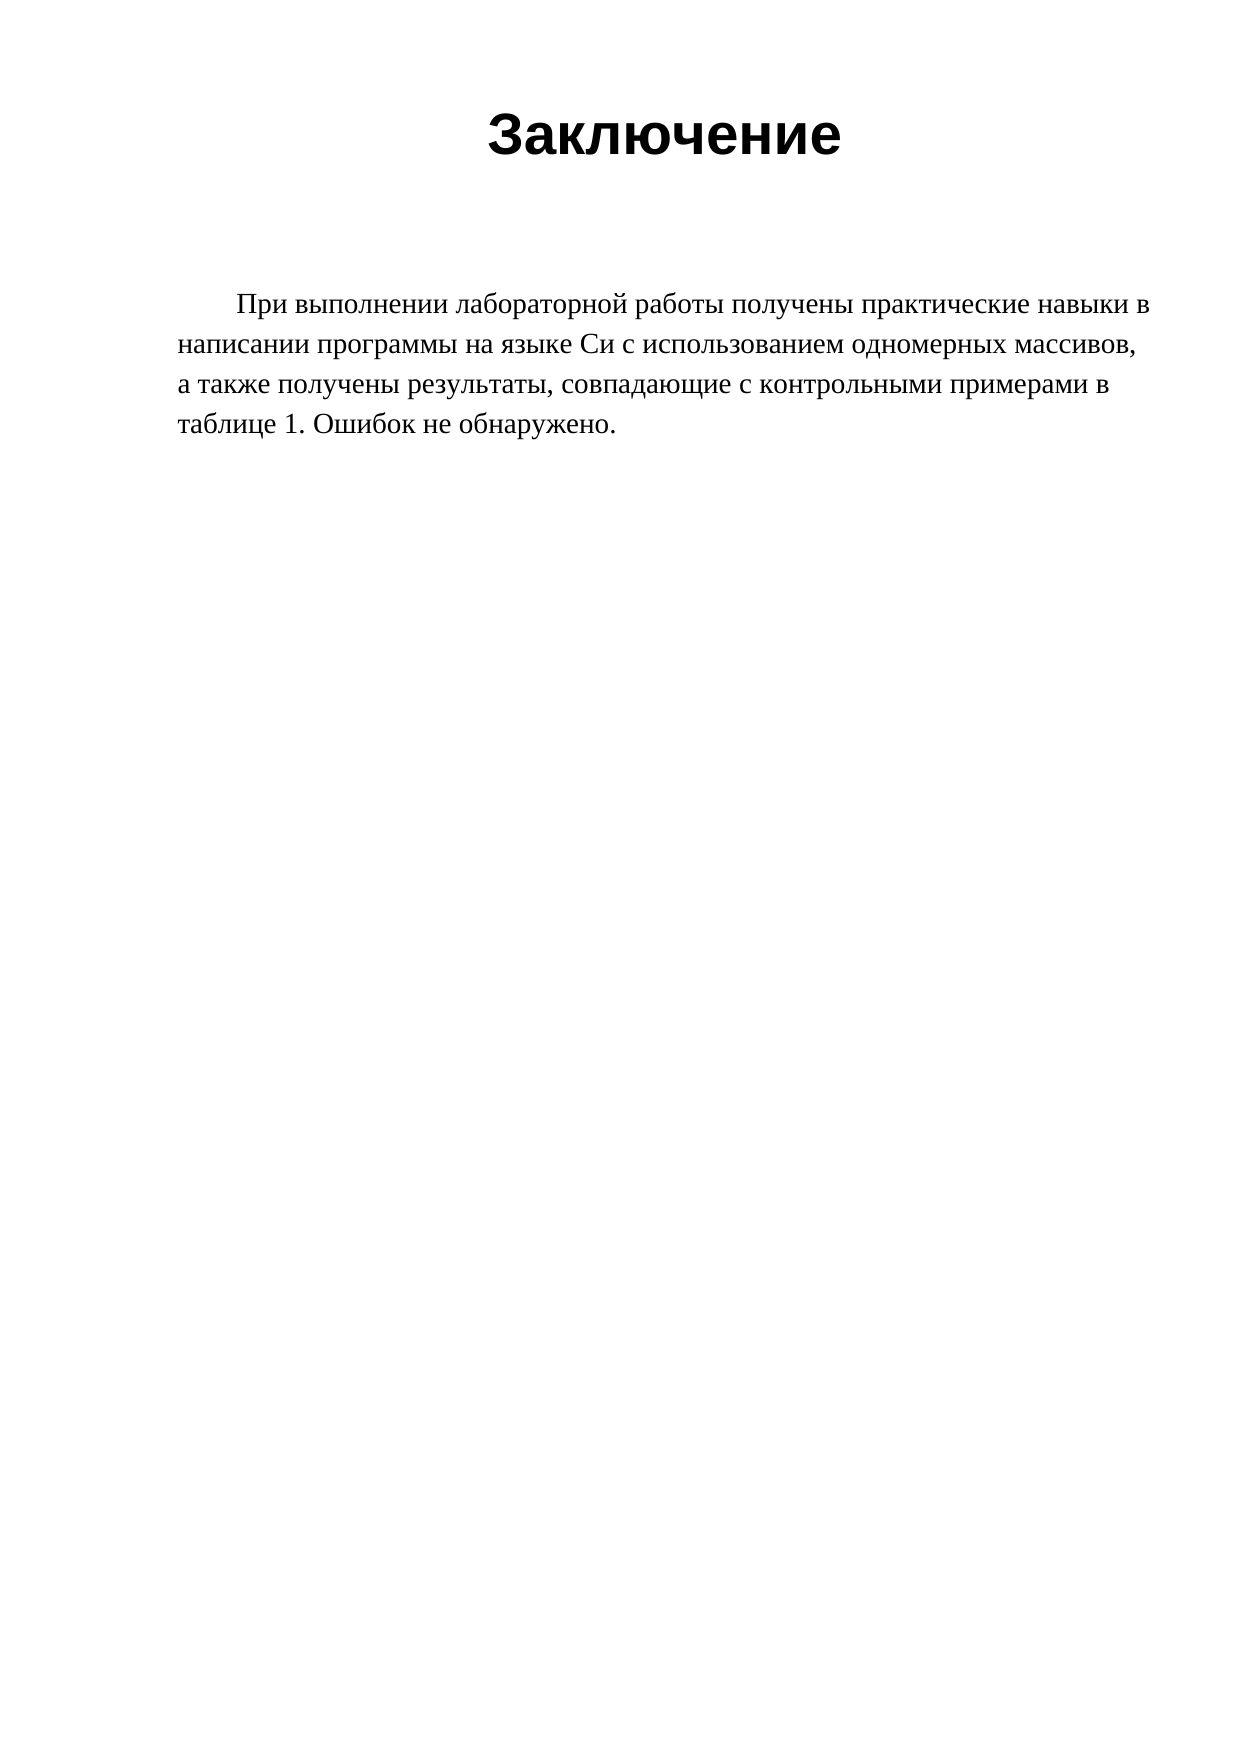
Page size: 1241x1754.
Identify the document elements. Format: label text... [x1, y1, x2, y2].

text При выполнении лабораторной работы получены практические навыки в написании программы на языке Си с использованием одномерных массивов, а также получены результаты, совпадающие с контрольными примерами в таблице 1. Ошибок не обнаружено. [177, 286, 1152, 440]
text Заключение [177, 100, 1152, 167]
